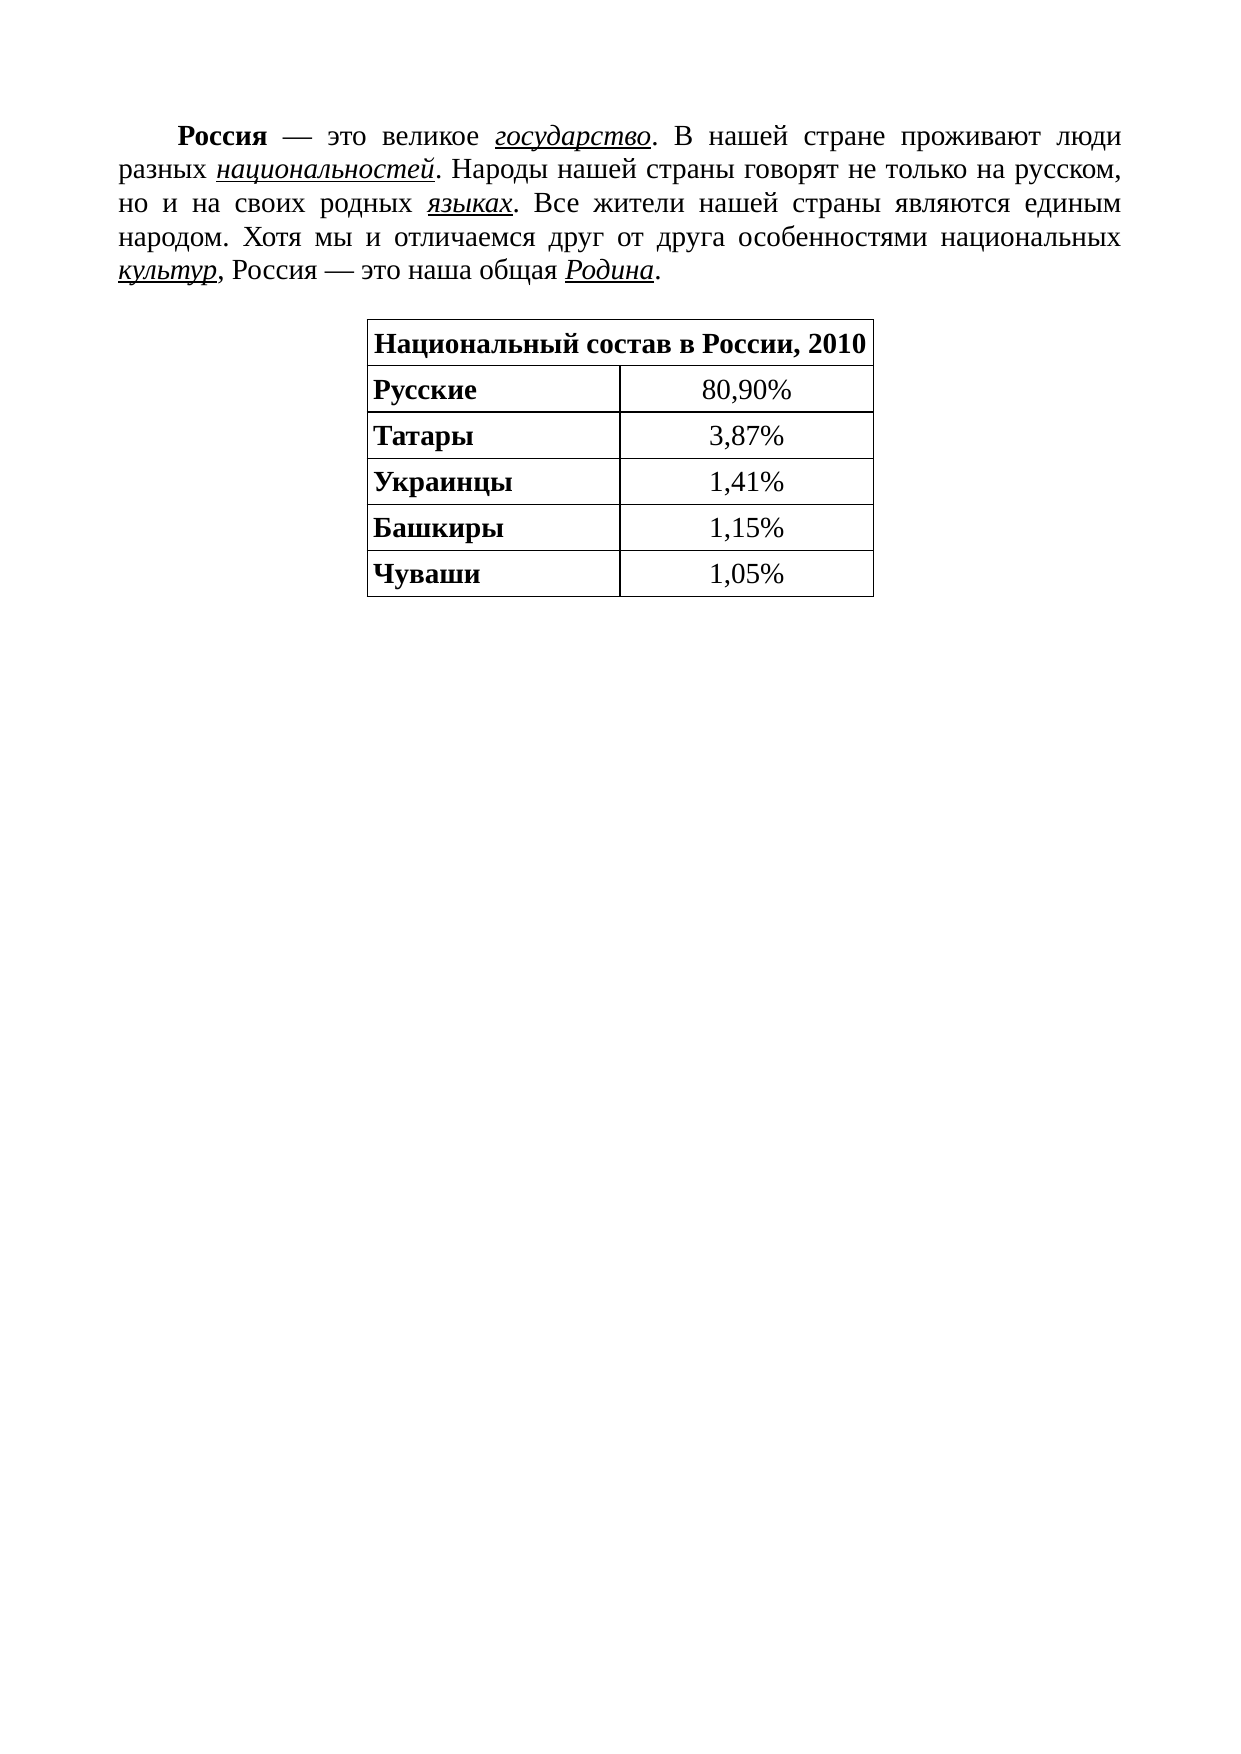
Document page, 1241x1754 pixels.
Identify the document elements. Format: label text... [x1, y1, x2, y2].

text Россия — это великое государство. В нашей стране проживают люди разных национальностей. Народы нашей страны говорят не только на русском, но и на своих родных языках. Все жители нашей страны являются единым народом. Хотя мы и отличаемся друг от друга особенностями национальных культур, Россия — это наша общая Родина. [118, 118, 1122, 286]
table_cell 1,41% [621, 459, 873, 503]
table_cell 3,87% [621, 413, 873, 457]
table_cell 1,15% [621, 505, 873, 549]
table_cell 1,05% [621, 551, 873, 596]
table_cell Башкиры [368, 505, 619, 549]
table_cell Русские [368, 366, 619, 411]
table_cell Татары [368, 413, 619, 457]
table_header Национальный состав в России, 2010 [368, 320, 873, 365]
table_cell Украинцы [368, 459, 619, 503]
table_cell Чуваши [368, 551, 619, 596]
table_cell 80,90% [621, 366, 873, 411]
